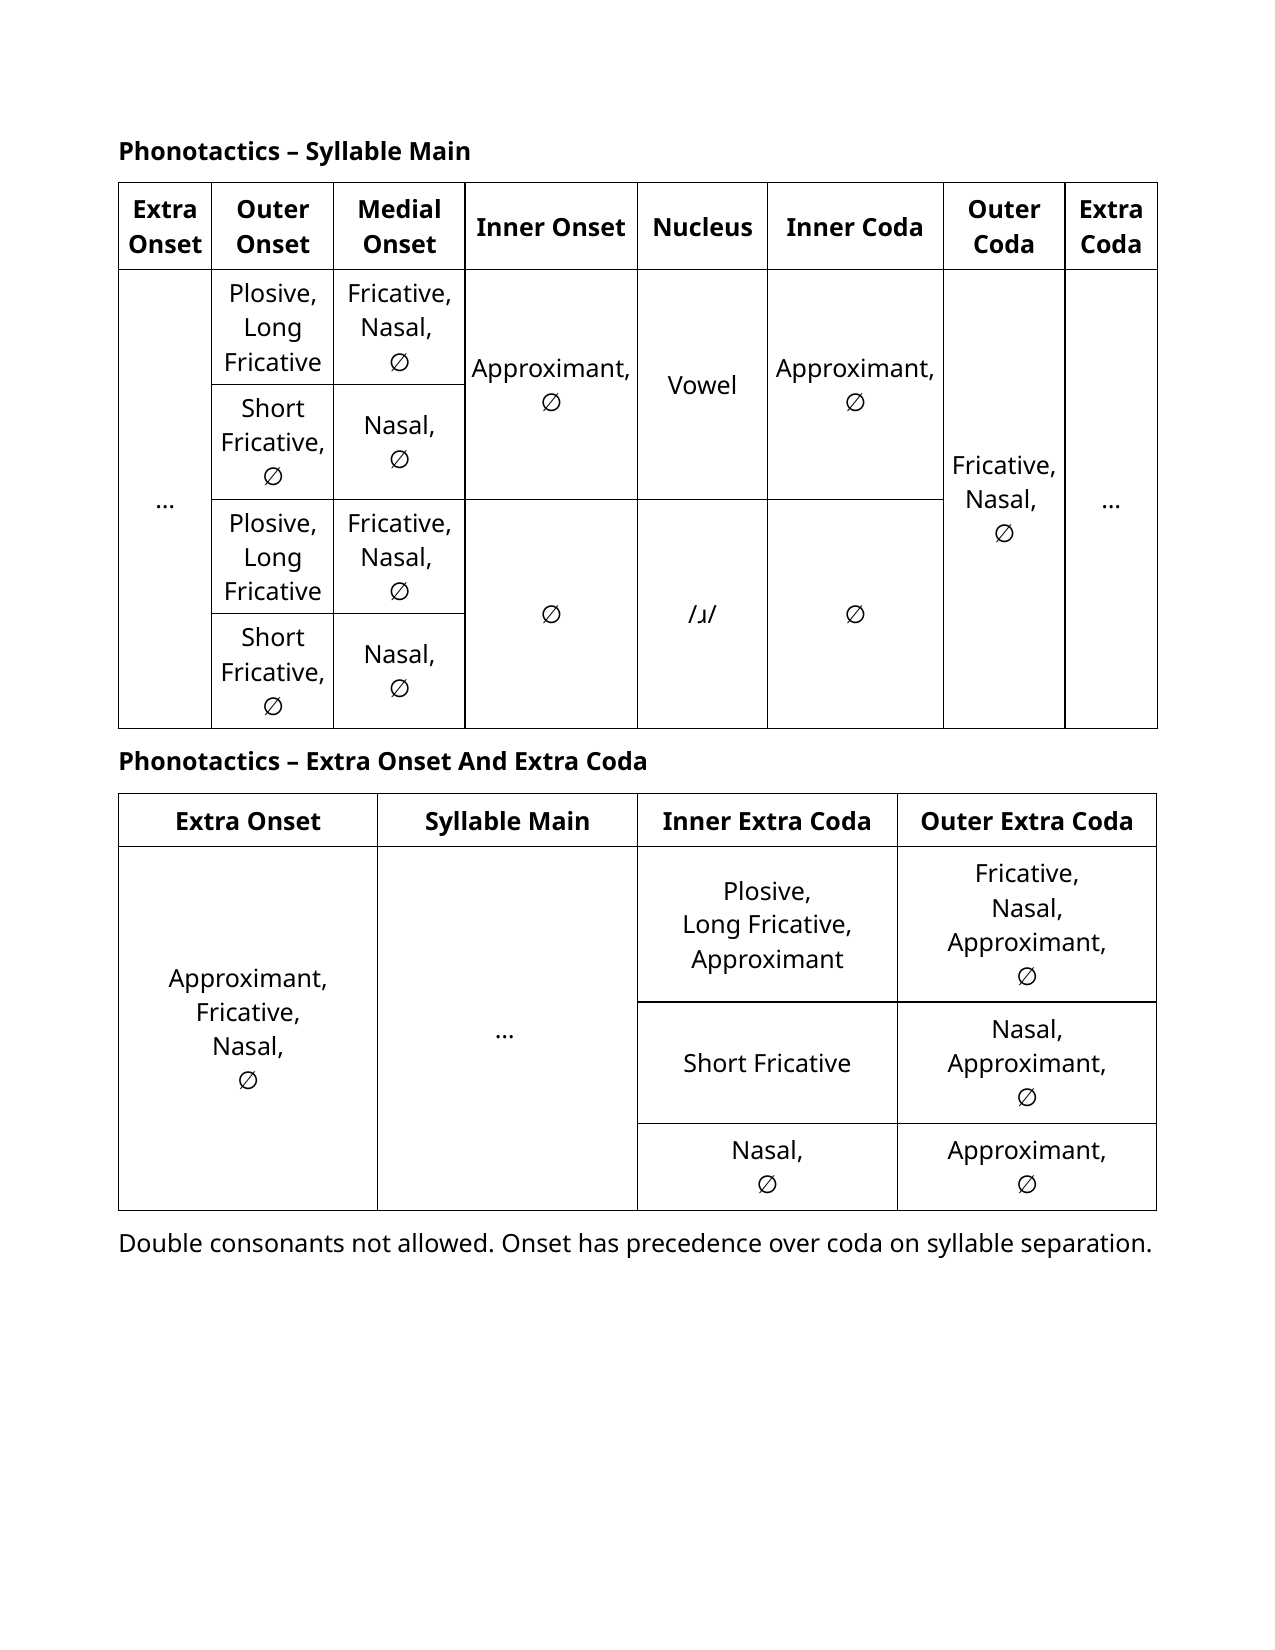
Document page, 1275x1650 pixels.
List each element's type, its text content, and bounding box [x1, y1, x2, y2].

table_cell Plosive, Long Fricative [212, 270, 333, 384]
table_header Extra Coda [1066, 183, 1157, 269]
table_cell Approximant, ∅ [768, 270, 943, 499]
table_header Nucleus [638, 183, 767, 269]
table_header Syllable Main [378, 794, 637, 846]
table_cell Nasal, Approximant, ∅ [898, 1003, 1156, 1122]
text Phonotactics – Syllable Main [118, 133, 1157, 167]
table_cell Nasal, ∅ [334, 614, 464, 728]
table_cell Approximant, Fricative, Nasal, ∅ [119, 847, 377, 1209]
table_header Medial Onset [334, 183, 464, 269]
table_header Outer Onset [212, 183, 333, 269]
table_cell Approximant, ∅ [898, 1124, 1156, 1209]
table_cell Plosive, Long Fricative, Approximant [638, 847, 897, 1001]
table_cell ∅ [768, 500, 943, 728]
table_header Inner Extra Coda [638, 794, 897, 846]
table_cell Fricative, Nasal, ∅ [944, 270, 1064, 728]
table_header Extra Onset [119, 794, 377, 846]
text Double consonants not allowed. Onset has precedence over coda on syllable separation. [118, 1226, 1157, 1260]
table_cell Plosive, Long Fricative [212, 500, 333, 613]
table_cell … [378, 847, 637, 1209]
table_cell Nasal, ∅ [638, 1124, 897, 1209]
table_cell … [119, 270, 211, 728]
table_cell Short Fricative, ∅ [212, 385, 333, 499]
table_cell Short Fricative [638, 1003, 897, 1122]
table_header Outer Coda [944, 183, 1064, 269]
table_cell Approximant, ∅ [466, 270, 637, 499]
table_cell Vowel [638, 270, 767, 499]
table_header Extra Onset [119, 183, 211, 269]
table_cell Fricative, Nasal, ∅ [334, 500, 464, 613]
table_header Outer Extra Coda [898, 794, 1156, 846]
table_cell … [1066, 270, 1157, 728]
table_cell /ɹ/ [638, 500, 767, 728]
table_header Inner Onset [466, 183, 637, 269]
table_cell ∅ [466, 500, 637, 728]
table_cell Short Fricative, ∅ [212, 614, 333, 728]
table_header Inner Coda [768, 183, 943, 269]
text Phonotactics – Extra Onset And Extra Coda [118, 744, 1157, 778]
table_cell Fricative, Nasal, Approximant, ∅ [898, 847, 1156, 1001]
table_cell Fricative, Nasal, ∅ [334, 270, 464, 384]
table_cell Nasal, ∅ [334, 385, 464, 499]
